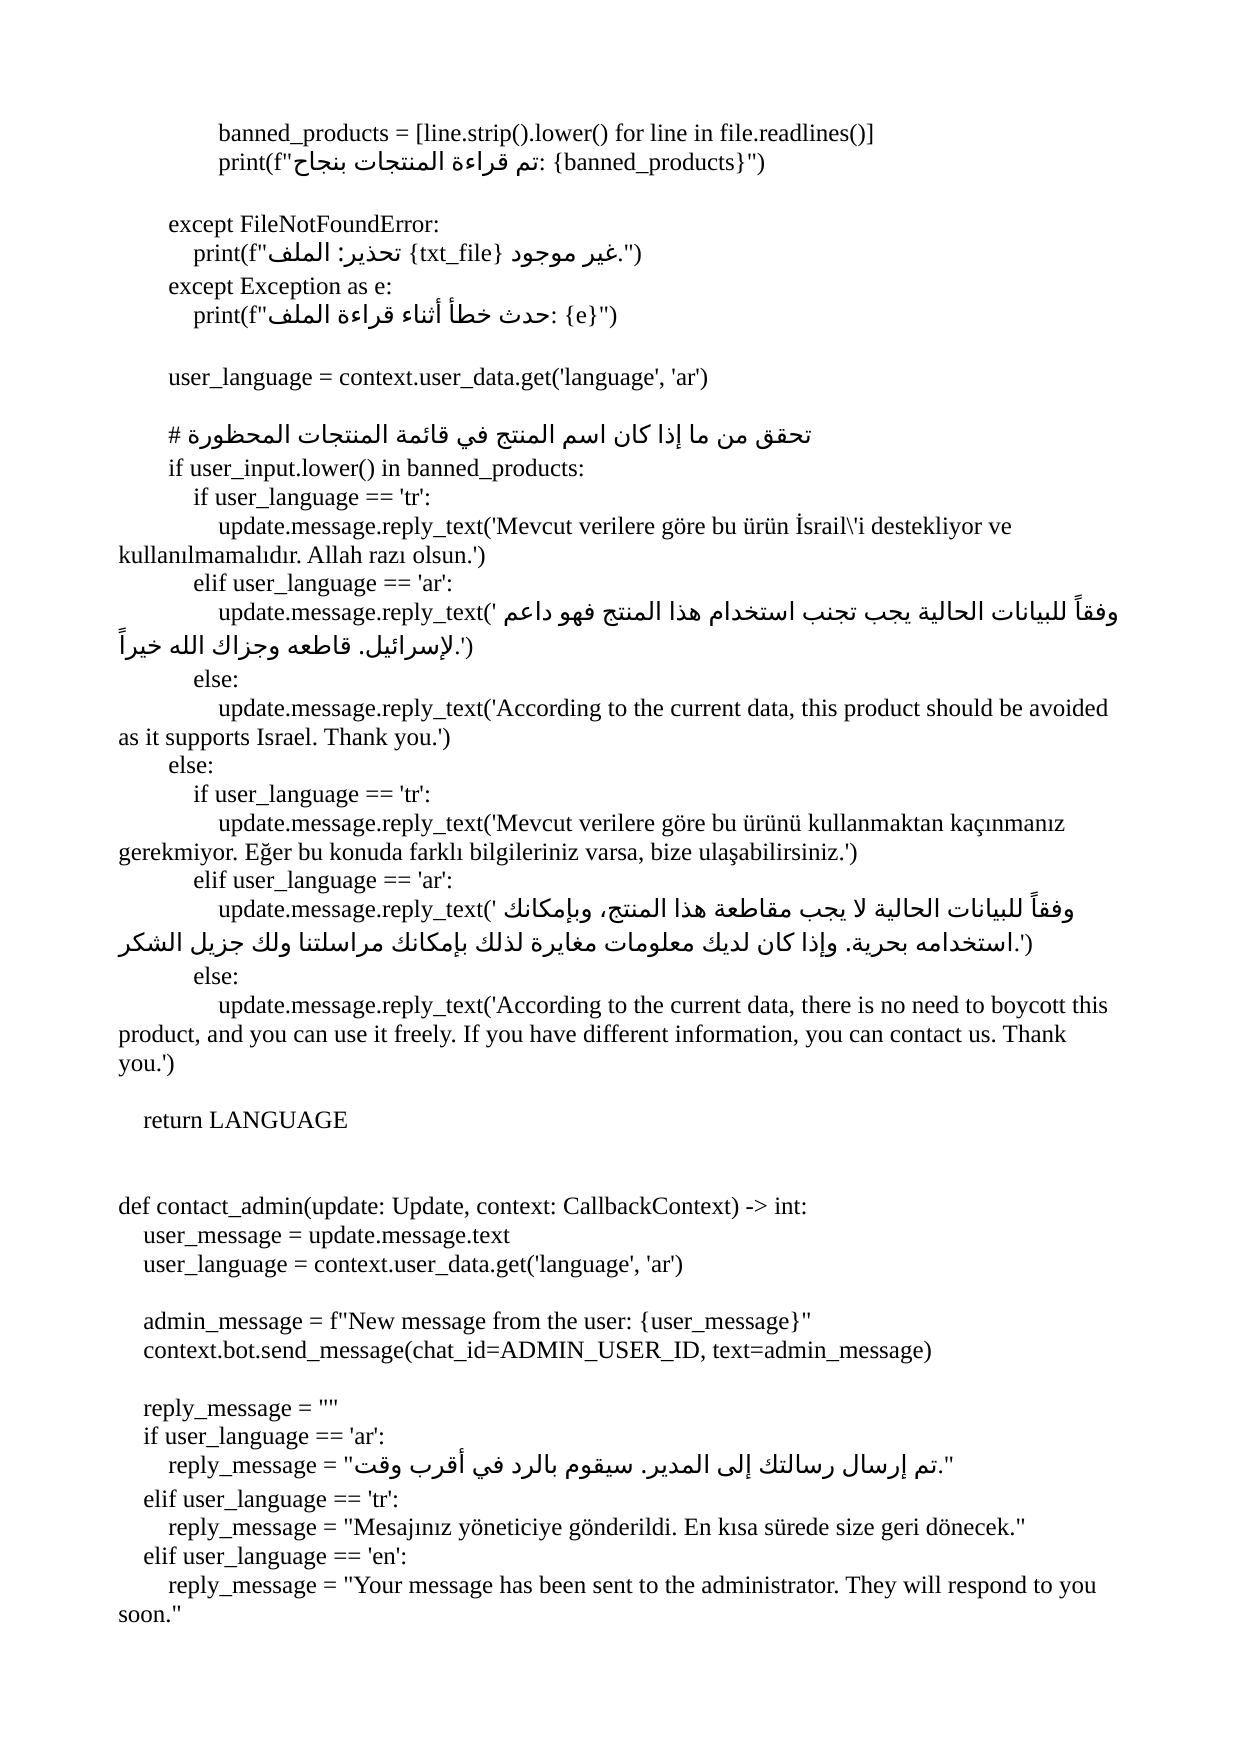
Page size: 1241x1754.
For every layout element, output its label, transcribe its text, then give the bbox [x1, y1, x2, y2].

text elif user_language == 'tr': [118, 1484, 1122, 1512]
text else: [118, 751, 1122, 779]
text return LANGUAGE [118, 1105, 1122, 1134]
text def contact_admin(update: Update, context: CallbackContext) -> int: [118, 1191, 1122, 1220]
text update.message.reply_text('وفقاً للبيانات الحالية يجب تجنب استخدام هذا المنتج فهو داعم لإسرائيل. قاطعه وجزاك الله خيراً.') [118, 597, 1122, 664]
text elif user_language == 'ar': [118, 866, 1122, 894]
text context.bot.send_message(chat_id=ADMIN_USER_ID, text=admin_message) [118, 1335, 1122, 1364]
text elif user_language == 'ar': [118, 568, 1122, 597]
text print(f"تحذير: الملف {txt_file} غير موجود.") [118, 238, 1122, 271]
text if user_language == 'tr': [118, 482, 1122, 511]
text else: [118, 664, 1122, 693]
text if user_input.lower() in banned_products: [118, 453, 1122, 482]
text else: [118, 961, 1122, 990]
text update.message.reply_text('According to the current data, there is no need to boycott this product, and you can use it freely. If you have different information, you can contact us. Thank you.') [118, 990, 1122, 1076]
text banned_products = [line.strip().lower() for line in file.readlines()] [118, 118, 1122, 147]
text update.message.reply_text('Mevcut verilere göre bu ürün İsrail\'i destekliyor ve kullanılmamalıdır. Allah razı olsun.') [118, 511, 1122, 568]
text print(f"حدث خطأ أثناء قراءة الملف: {e}") [118, 300, 1122, 334]
text reply_message = "" [118, 1393, 1122, 1421]
text elif user_language == 'en': [118, 1541, 1122, 1570]
text update.message.reply_text('Mevcut verilere göre bu ürünü kullanmaktan kaçınmanız gerekmiyor. Eğer bu konuda farklı bilgileriniz varsa, bize ulaşabilirsiniz.') [118, 808, 1122, 866]
text reply_message = "تم إرسال رسالتك إلى المدير. سيقوم بالرد في أقرب وقت." [118, 1450, 1122, 1484]
text if user_language == 'tr': [118, 779, 1122, 808]
text user_language = context.user_data.get('language', 'ar') [118, 1249, 1122, 1278]
text reply_message = "Mesajınız yöneticiye gönderildi. En kısa sürede size geri dönecek." [118, 1512, 1122, 1541]
text except Exception as e: [118, 271, 1122, 300]
text user_message = update.message.text [118, 1220, 1122, 1249]
text if user_language == 'ar': [118, 1421, 1122, 1450]
text admin_message = f"New message from the user: {user_message}" [118, 1306, 1122, 1335]
text update.message.reply_text('According to the current data, this product should be avoided as it supports Israel. Thank you.') [118, 693, 1122, 751]
text print(f"تم قراءة المنتجات بنجاح: {banned_products}") [118, 147, 1122, 180]
text # تحقق من ما إذا كان اسم المنتج في قائمة المنتجات المحظورة [118, 420, 1122, 453]
text user_language = context.user_data.get('language', 'ar') [118, 362, 1122, 391]
text update.message.reply_text('وفقاً للبيانات الحالية لا يجب مقاطعة هذا المنتج، وبإمكانك استخدامه بحرية. وإذا كان لديك معلومات مغايرة لذلك بإمكانك مراسلتنا ولك جزيل الشكر.') [118, 894, 1122, 961]
text except FileNotFoundError: [118, 209, 1122, 238]
text reply_message = "Your message has been sent to the administrator. They will respond to you soon." [118, 1570, 1122, 1627]
